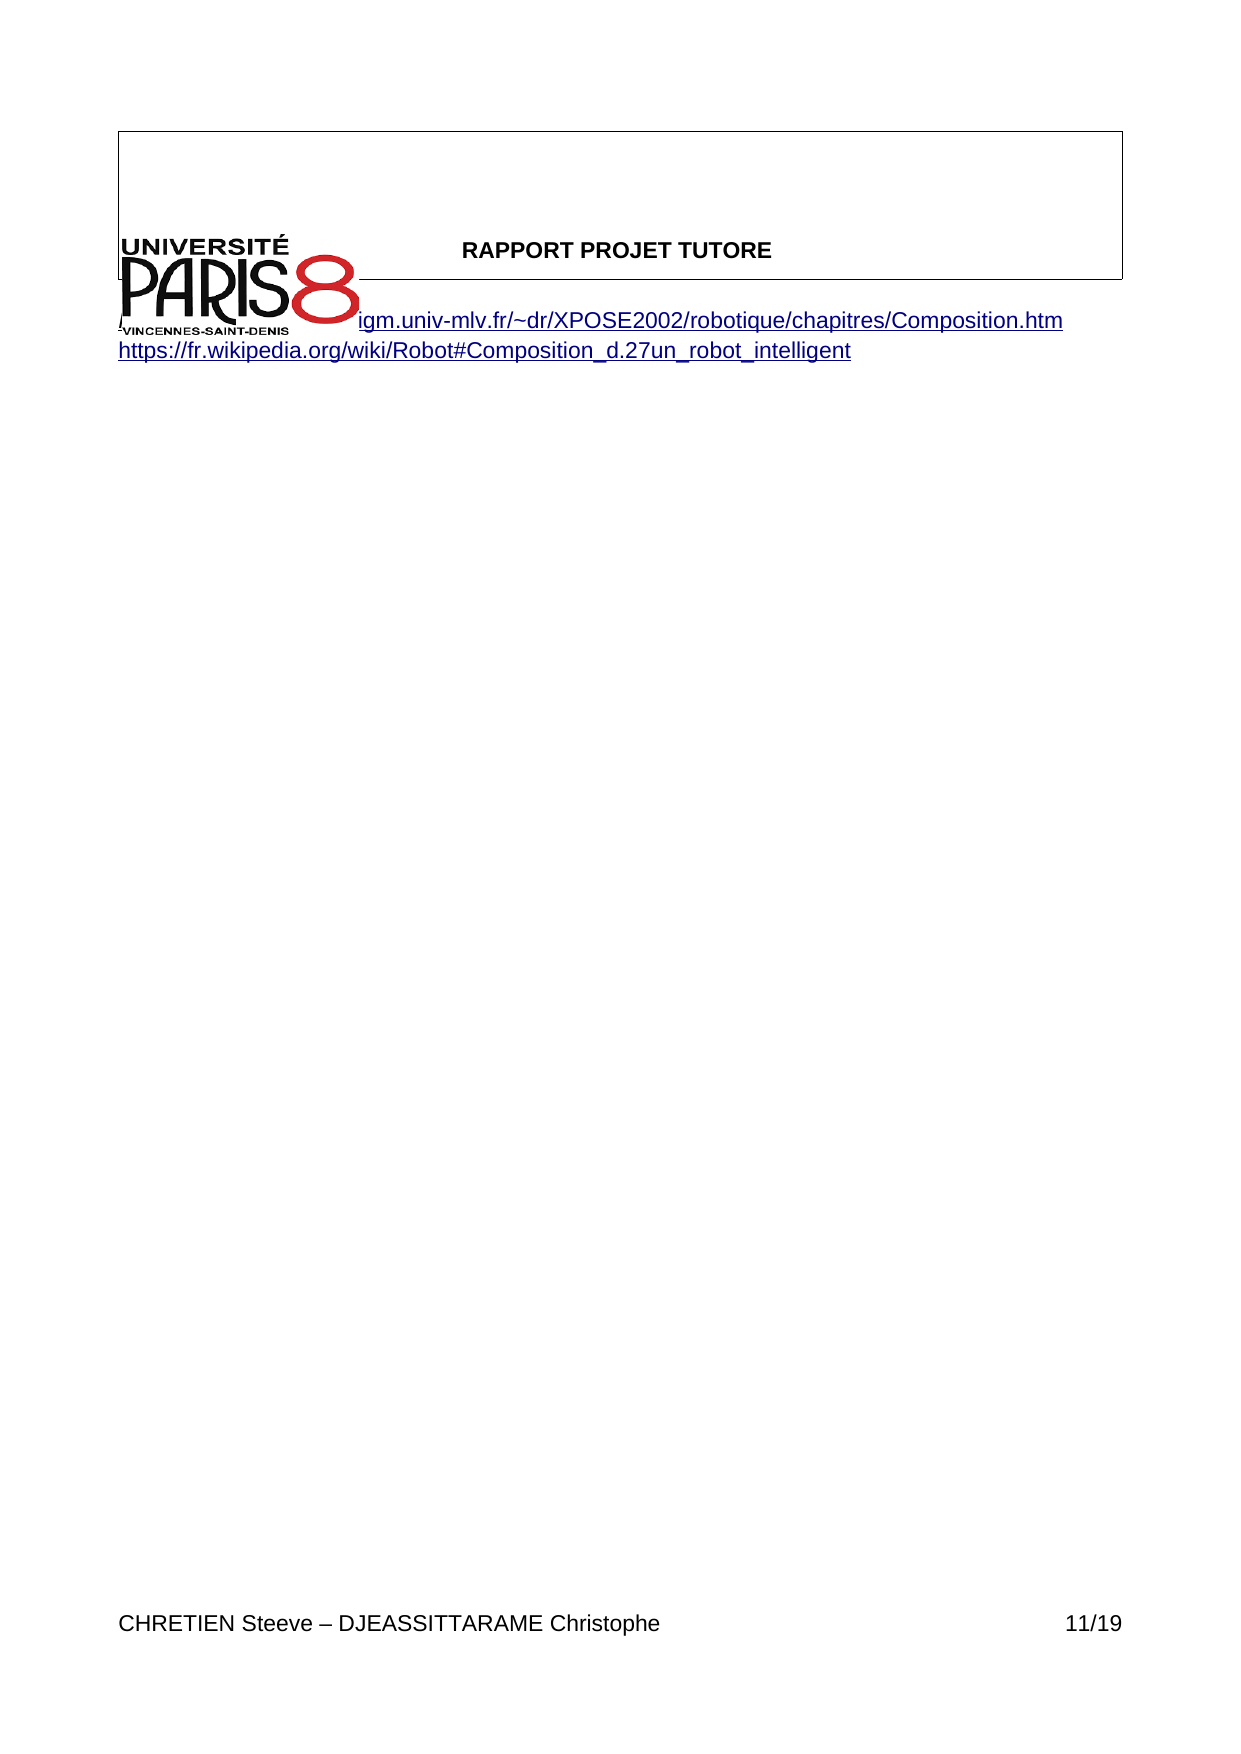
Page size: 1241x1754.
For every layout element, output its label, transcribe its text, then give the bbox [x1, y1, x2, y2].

text https://fr.wikipedia.org/wiki/Robot#Composition_d.27un_robot_intelligent [118, 338, 1122, 363]
text Référence : http://www-igm.univ-mlv.fr/~dr/XPOSE2002/robotique/chapitres/Composition.htm [360, 308, 1122, 334]
picture [122, 234, 360, 335]
